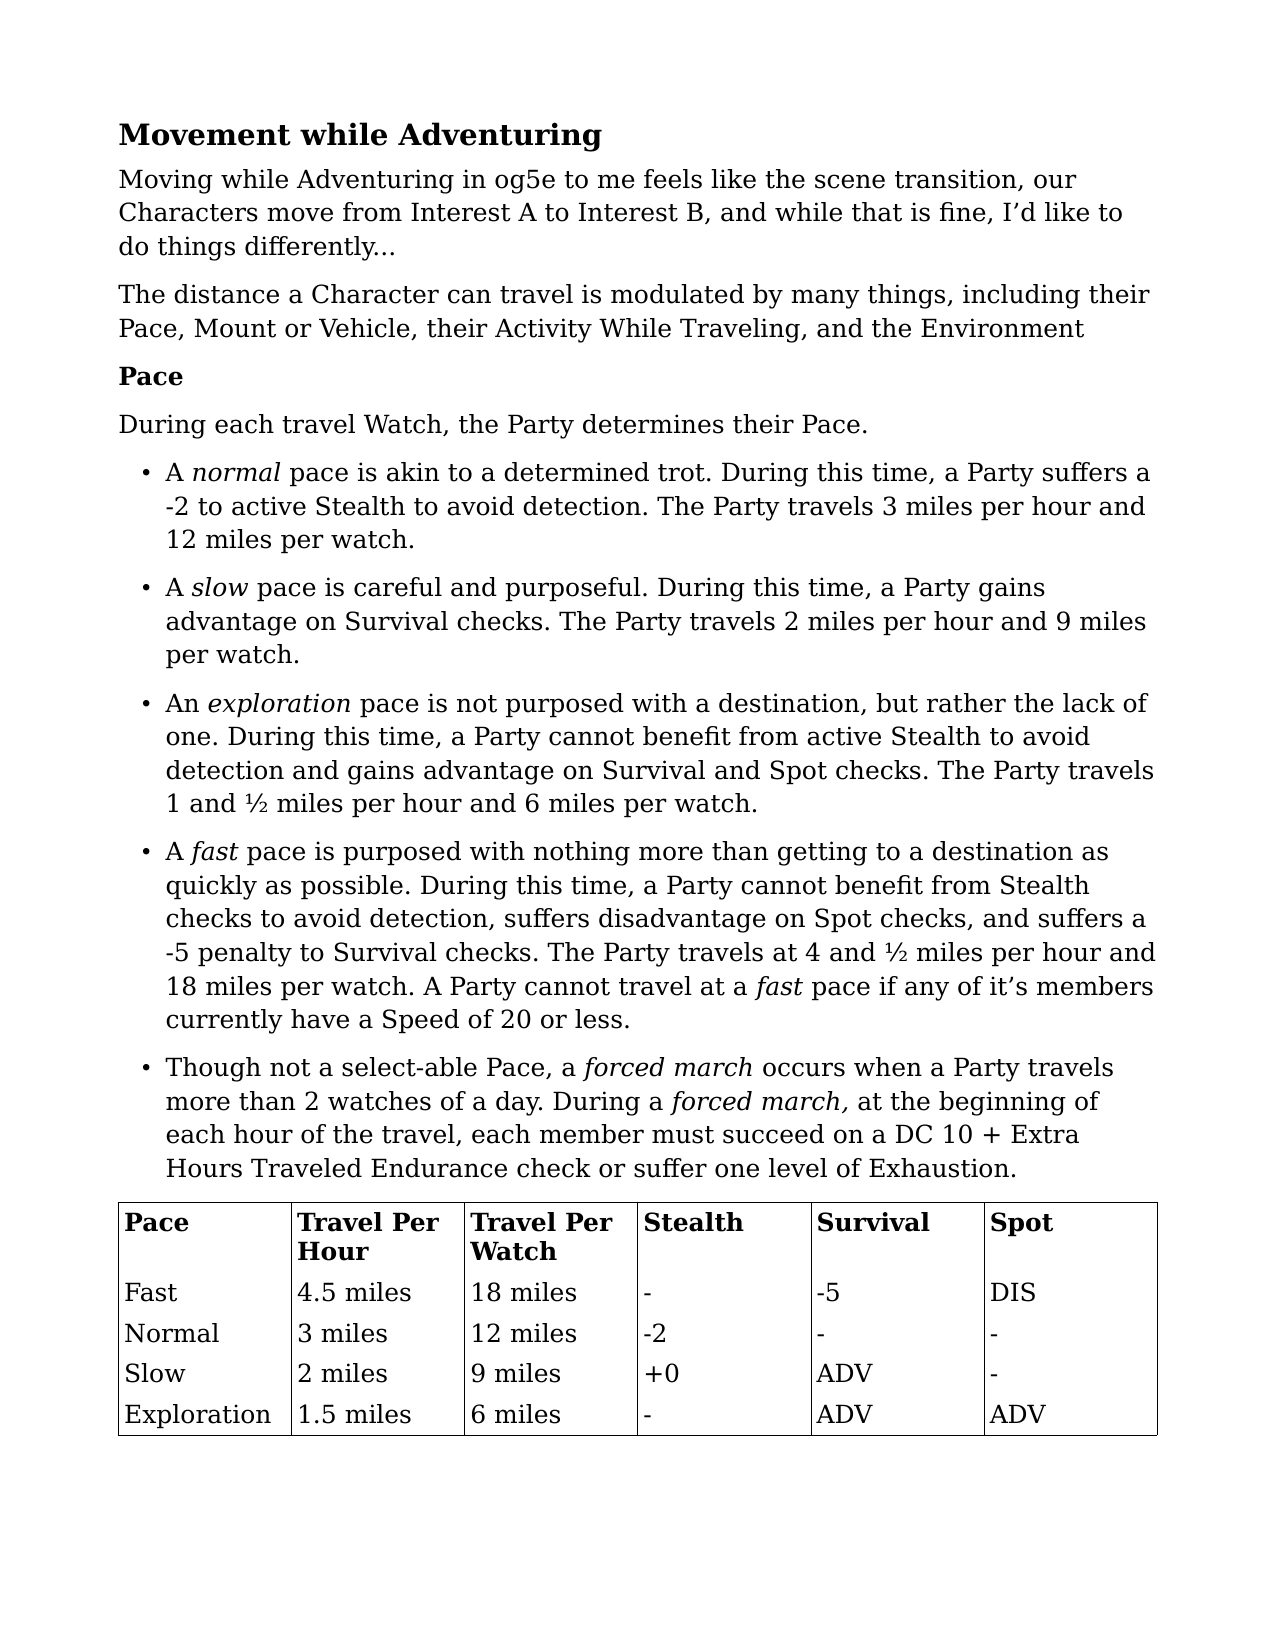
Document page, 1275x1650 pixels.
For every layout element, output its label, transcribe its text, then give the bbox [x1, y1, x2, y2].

table_cell 4.5 miles [292, 1273, 464, 1313]
table_cell - [638, 1394, 811, 1435]
table_cell Slow [119, 1354, 291, 1394]
table_cell 12 miles [465, 1313, 637, 1354]
list A slow pace is careful and purposeful. During this time, a Party gains advantage on Survival checks. The Party travels 2 miles per hour and 9 miles per watch. [142, 574, 1157, 670]
text During each travel Watch, the Party determines their Pace. [118, 410, 1157, 439]
table_cell Normal [119, 1313, 291, 1354]
table_cell - [985, 1354, 1157, 1394]
text The distance a Character can travel is modulated by many things, including their Pace, Mount or Vehicle, their Activity While Traveling, and the Environment [118, 280, 1157, 343]
table_header Stealth [638, 1203, 811, 1272]
table_cell 1.5 miles [292, 1394, 464, 1435]
table_cell - [985, 1313, 1157, 1354]
table_cell ADV [985, 1394, 1157, 1435]
table_header Travel Per Watch [465, 1203, 637, 1272]
table_header Pace [119, 1203, 291, 1272]
table_cell +0 [638, 1354, 811, 1394]
table_cell 6 miles [465, 1394, 637, 1435]
table_cell 18 miles [465, 1273, 637, 1313]
list An exploration pace is not purposed with a destination, but rather the lack of one. During this time, a Party cannot benefit from active Stealth to avoid detection and gains advantage on Survival and Spot checks. The Party travels 1 and ½ miles per hour and 6 miles per watch. [142, 689, 1157, 819]
table_cell 3 miles [292, 1313, 464, 1354]
list Though not a select-able Pace, a forced march occurs when a Party travels more than 2 watches of a day. During a forced march, at the beginning of each hour of the travel, each member must succeed on a DC 10 + Extra Hours Traveled Endurance check or suffer one level of Exhaustion. [142, 1053, 1157, 1183]
table_cell Exploration [119, 1394, 291, 1435]
table_cell Fast [119, 1273, 291, 1313]
list A fast pace is purposed with nothing more than getting to a destination as quickly as possible. During this time, a Party cannot benefit from Stealth checks to avoid detection, suffers disadvantage on Spot checks, and suffers a -5 penalty to Survival checks. The Party travels at 4 and ½ miles per hour and 18 miles per watch. A Party cannot travel at a fast pace if any of it’s members currently have a Speed of 20 or less. [142, 838, 1157, 1034]
text Pace [118, 362, 1157, 391]
table_header Survival [812, 1203, 984, 1272]
table_cell ADV [812, 1394, 984, 1435]
table_cell -2 [638, 1313, 811, 1354]
text Moving while Adventuring in og5e to me feels like the scene transition, our Characters move from Interest A to Interest B, and while that is fine, I’d like to do things differently... [118, 165, 1157, 261]
list A normal pace is akin to a determined trot. During this time, a Party suffers a -2 to active Stealth to avoid detection. The Party travels 3 miles per hour and 12 miles per watch. [142, 458, 1157, 555]
table_header Travel Per Hour [292, 1203, 464, 1272]
table_cell ADV [812, 1354, 984, 1394]
table_cell 2 miles [292, 1354, 464, 1394]
table_header Spot [985, 1203, 1157, 1272]
table_cell -5 [812, 1273, 984, 1313]
table_cell DIS [985, 1273, 1157, 1313]
table_cell - [812, 1313, 984, 1354]
table_cell - [638, 1273, 811, 1313]
subtitle Movement while Adventuring [118, 118, 1157, 153]
table_cell 9 miles [465, 1354, 637, 1394]
